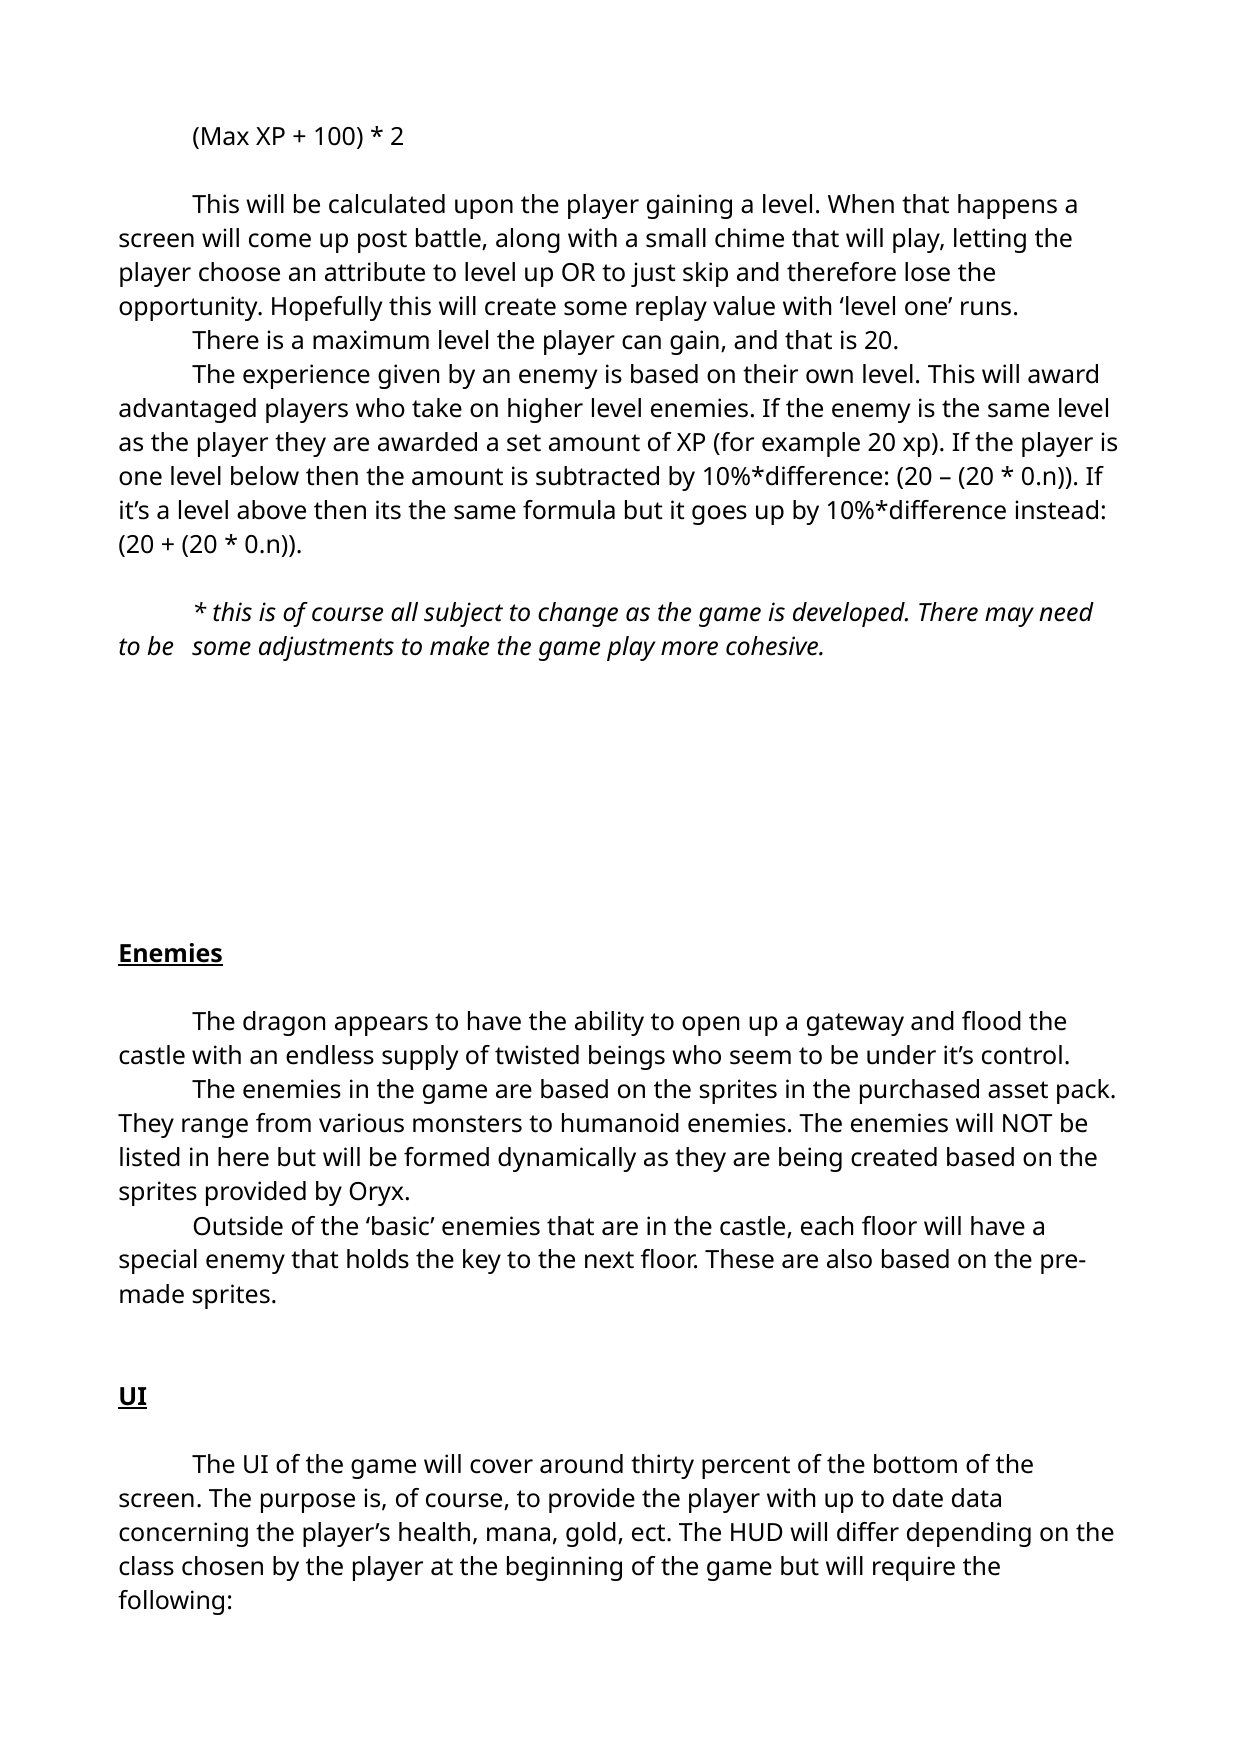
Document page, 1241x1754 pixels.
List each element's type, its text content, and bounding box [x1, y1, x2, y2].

text This will be calculated upon the player gaining a level. When that happens a screen will come up post battle, along with a small chime that will play, letting the player choose an attribute to level up OR to just skip and therefore lose the opportunity. Hopefully this will create some replay value with ‘level one’ runs. [118, 186, 1122, 322]
text The experience given by an enemy is based on their own level. This will award advantaged players who take on higher level enemies. If the enemy is the same level as the player they are awarded a set amount of XP (for example 20 xp). If the player is one level below then the amount is subtracted by 10%*difference: (20 – (20 * 0.n)). If it’s a level above then its the same formula but it goes up by 10%*difference instead: (20 + (20 * 0.n)). [118, 357, 1122, 561]
text UI [118, 1378, 1122, 1412]
text The UI of the game will cover around thirty percent of the bottom of the screen. The purpose is, of course, to provide the player with up to date data concerning the player’s health, mana, gold, ect. The HUD will differ depending on the class chosen by the player at the beginning of the game but will require the following: [118, 1447, 1122, 1617]
text * this is of course all subject to change as the game is developed. There may need to be some adjustments to make the game play more cohesive. [118, 595, 1122, 663]
text The enemies in the game are based on the sprites in the purchased asset pack. They range from various monsters to humanoid enemies. The enemies will NOT be listed in here but will be formed dynamically as they are being created based on the sprites provided by Oryx. [118, 1072, 1122, 1208]
text There is a maximum level the player can gain, and that is 20. [118, 322, 1122, 357]
text Outside of the ‘basic’ enemies that are in the castle, each floor will have a special enemy that holds the key to the next floor. These are also based on the pre-made sprites. [118, 1208, 1122, 1310]
text The dragon appears to have the ability to open up a gateway and flood the castle with an endless supply of twisted beings who seem to be under it’s control. [118, 1004, 1122, 1072]
text Enemies [118, 936, 1122, 970]
text (Max XP + 100) * 2 [118, 118, 1122, 152]
